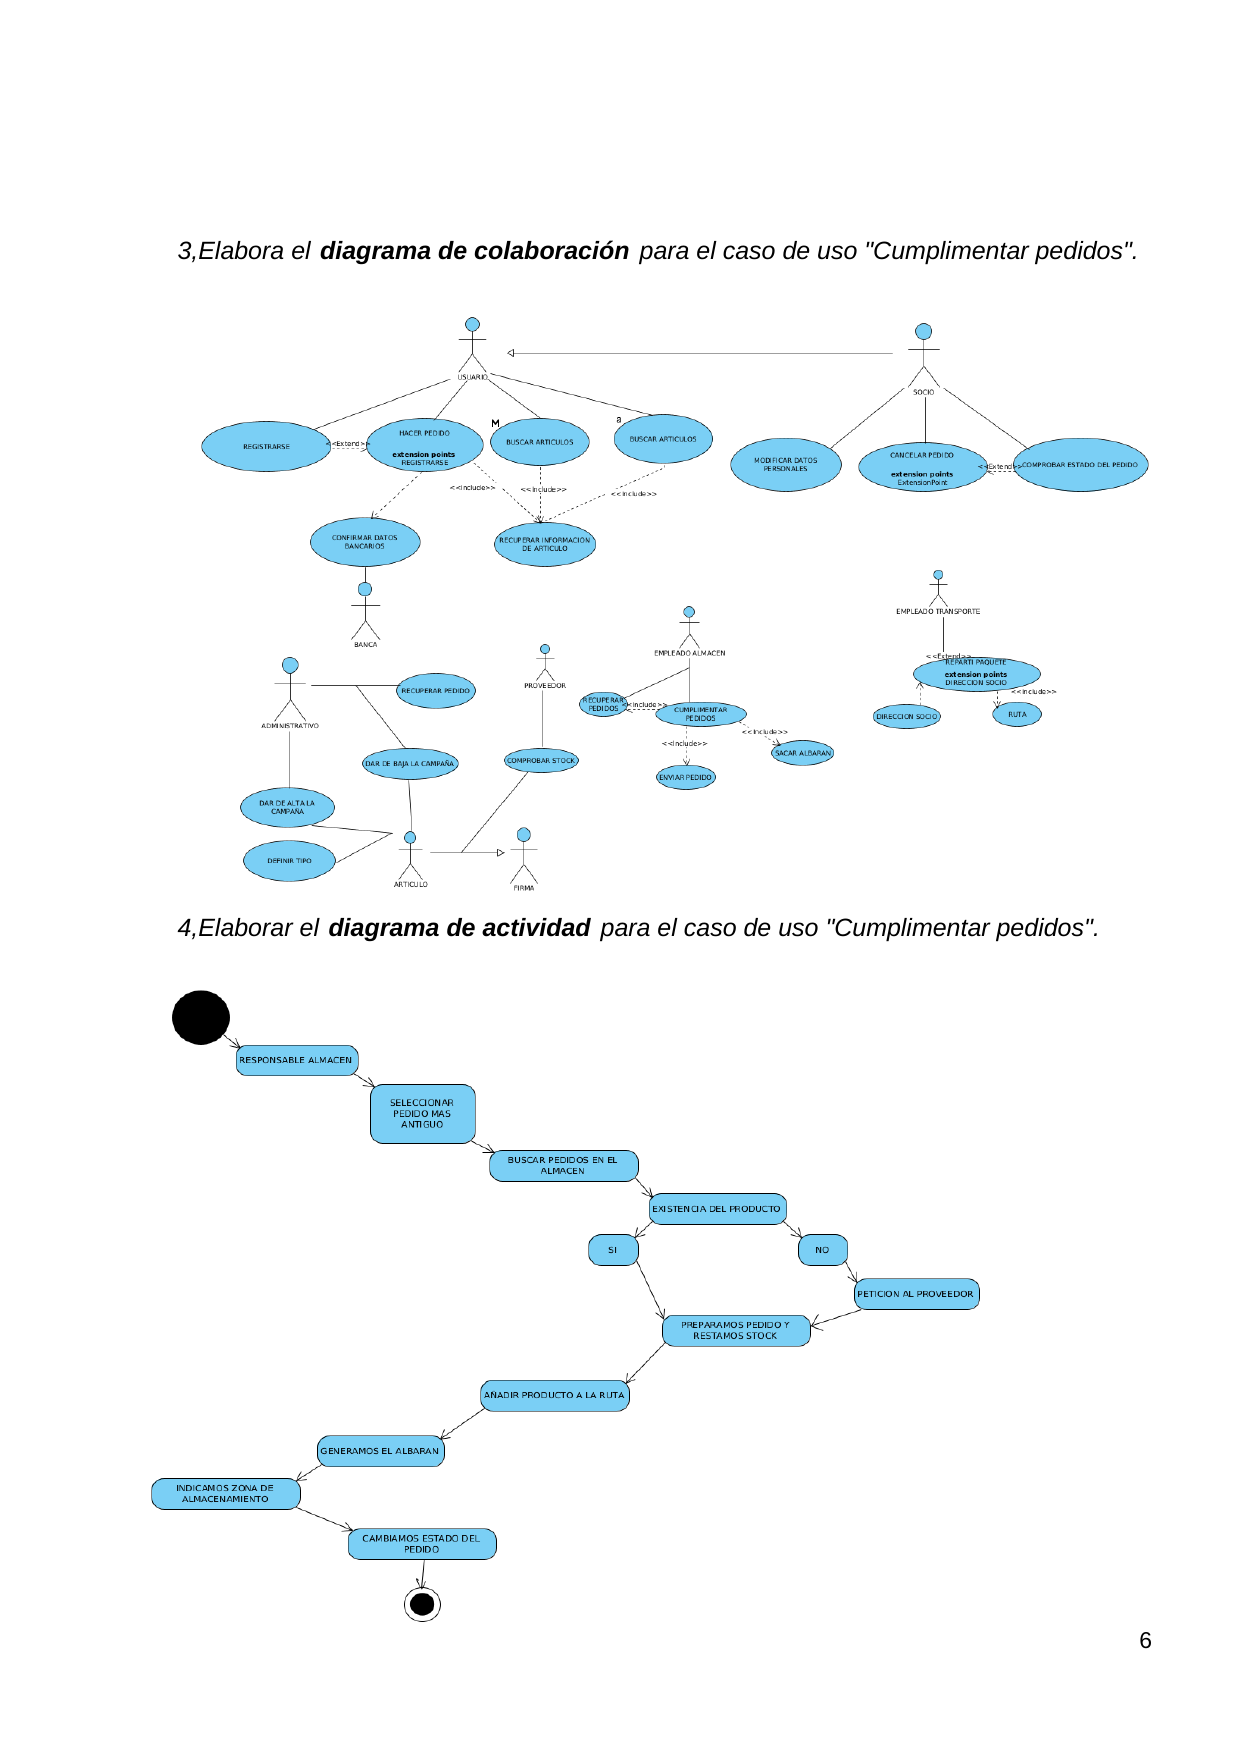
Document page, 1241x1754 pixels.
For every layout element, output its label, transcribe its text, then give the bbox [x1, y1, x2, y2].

text 3,Elabora el diagrama de colaboración para el caso de uso "Cumplimentar pedidos". [177, 236, 1152, 265]
picture [142, 980, 993, 1624]
text 4,Elaborar el diagrama de actividad para el caso de uso "Cumplimentar pedidos". [177, 900, 1152, 942]
picture [177, 311, 1152, 900]
